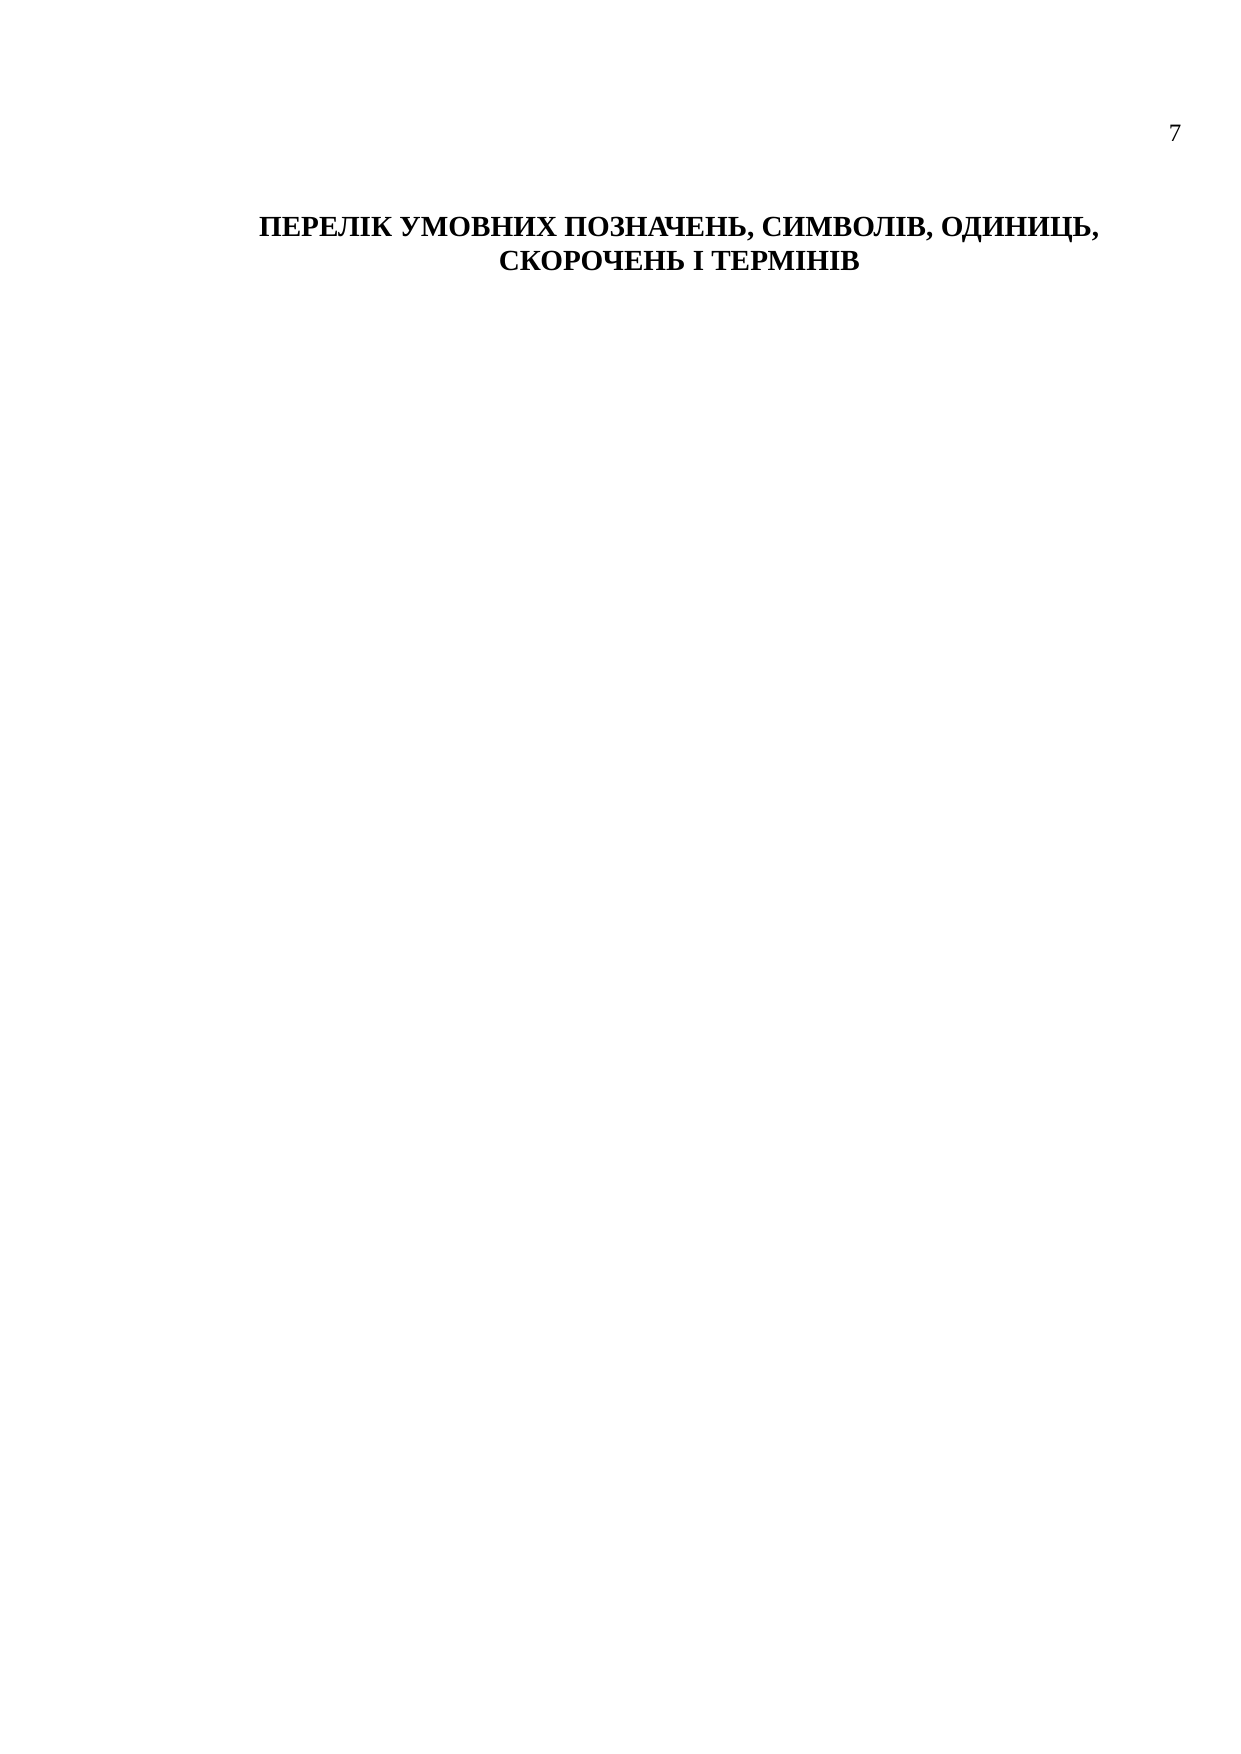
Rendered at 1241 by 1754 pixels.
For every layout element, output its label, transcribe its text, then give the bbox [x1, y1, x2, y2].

text ПЕРЕЛІК УМОВНИХ ПОЗНАЧЕНЬ, СИМВОЛІВ, ОДИНИЦЬ, СКОРОЧЕНЬ І ТЕРМІНІВ [177, 209, 1181, 277]
